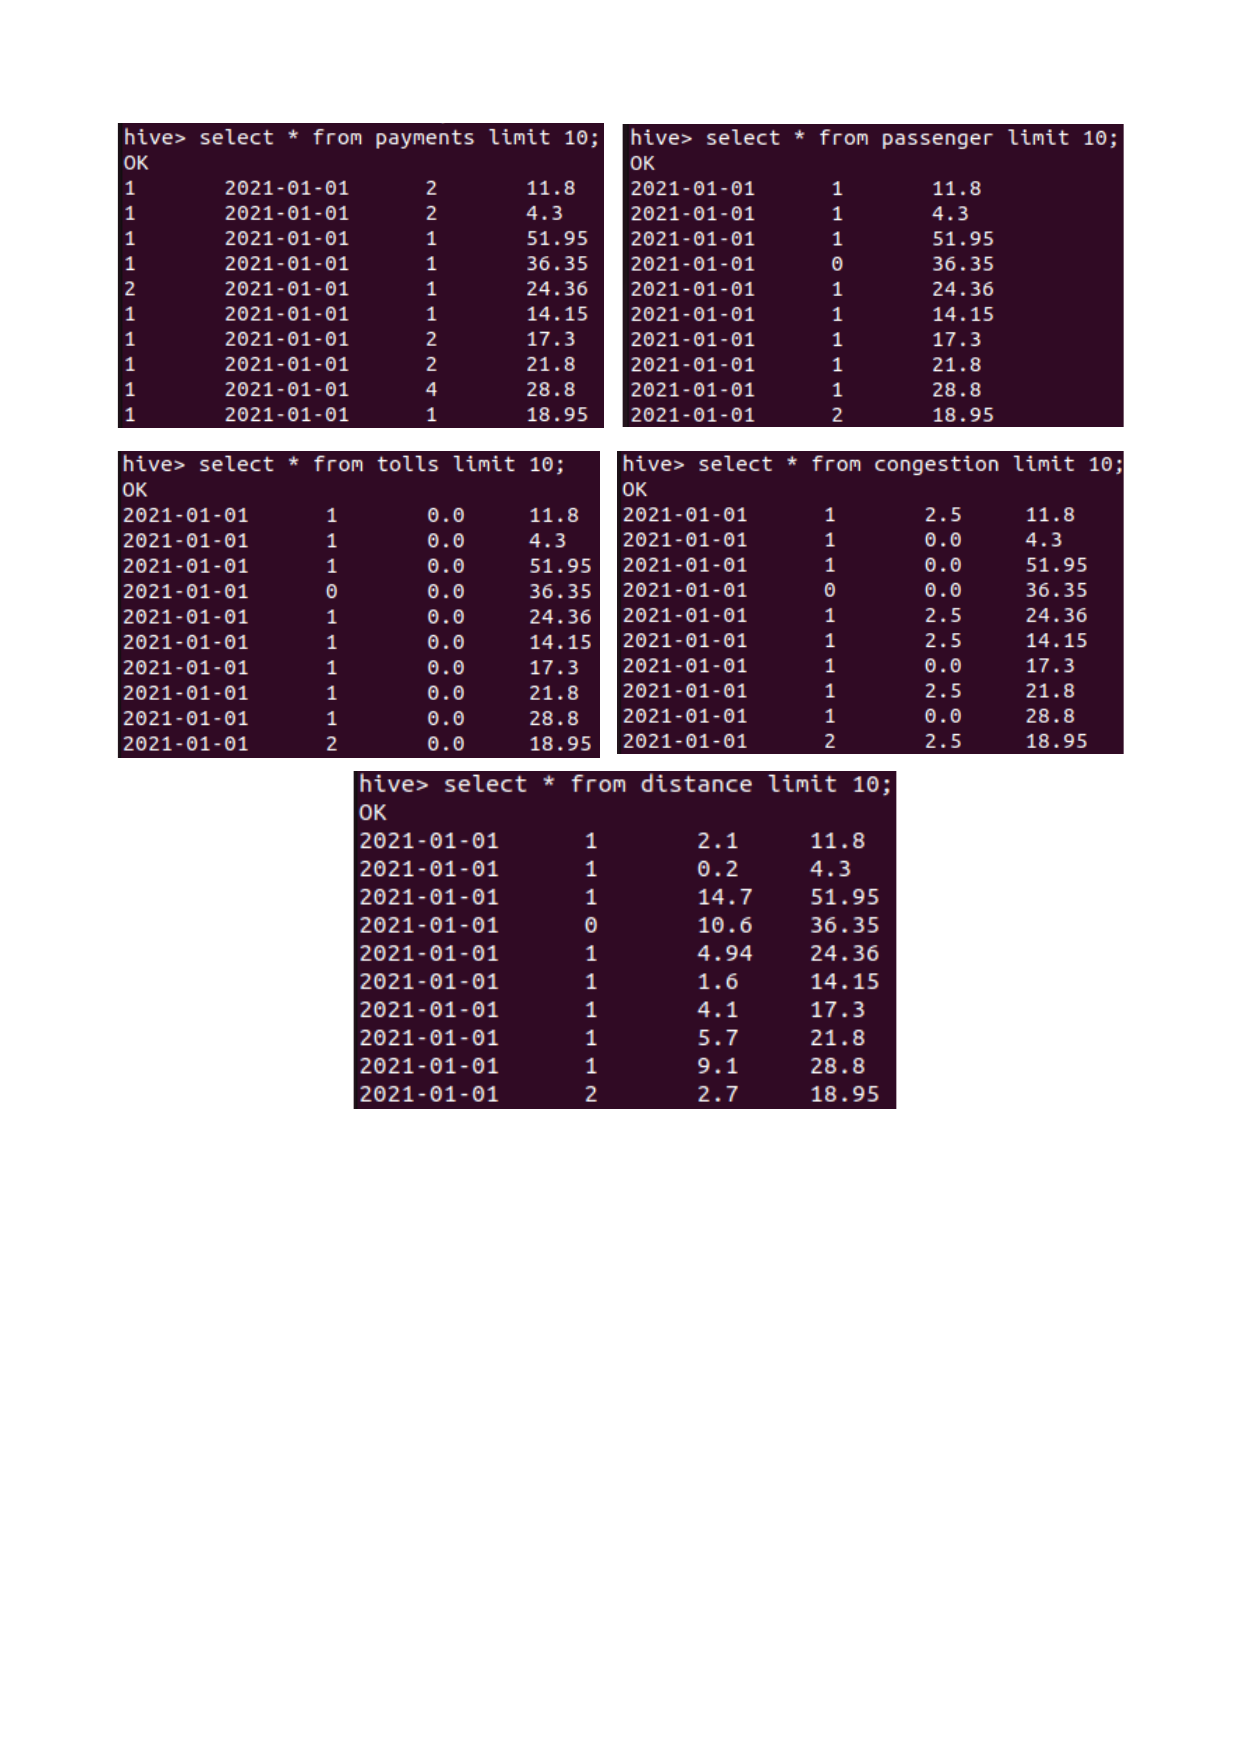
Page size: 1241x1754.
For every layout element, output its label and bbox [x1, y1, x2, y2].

picture [617, 451, 1124, 754]
picture [353, 771, 897, 1109]
picture [622, 124, 1124, 427]
picture [117, 451, 600, 758]
picture [117, 123, 604, 428]
